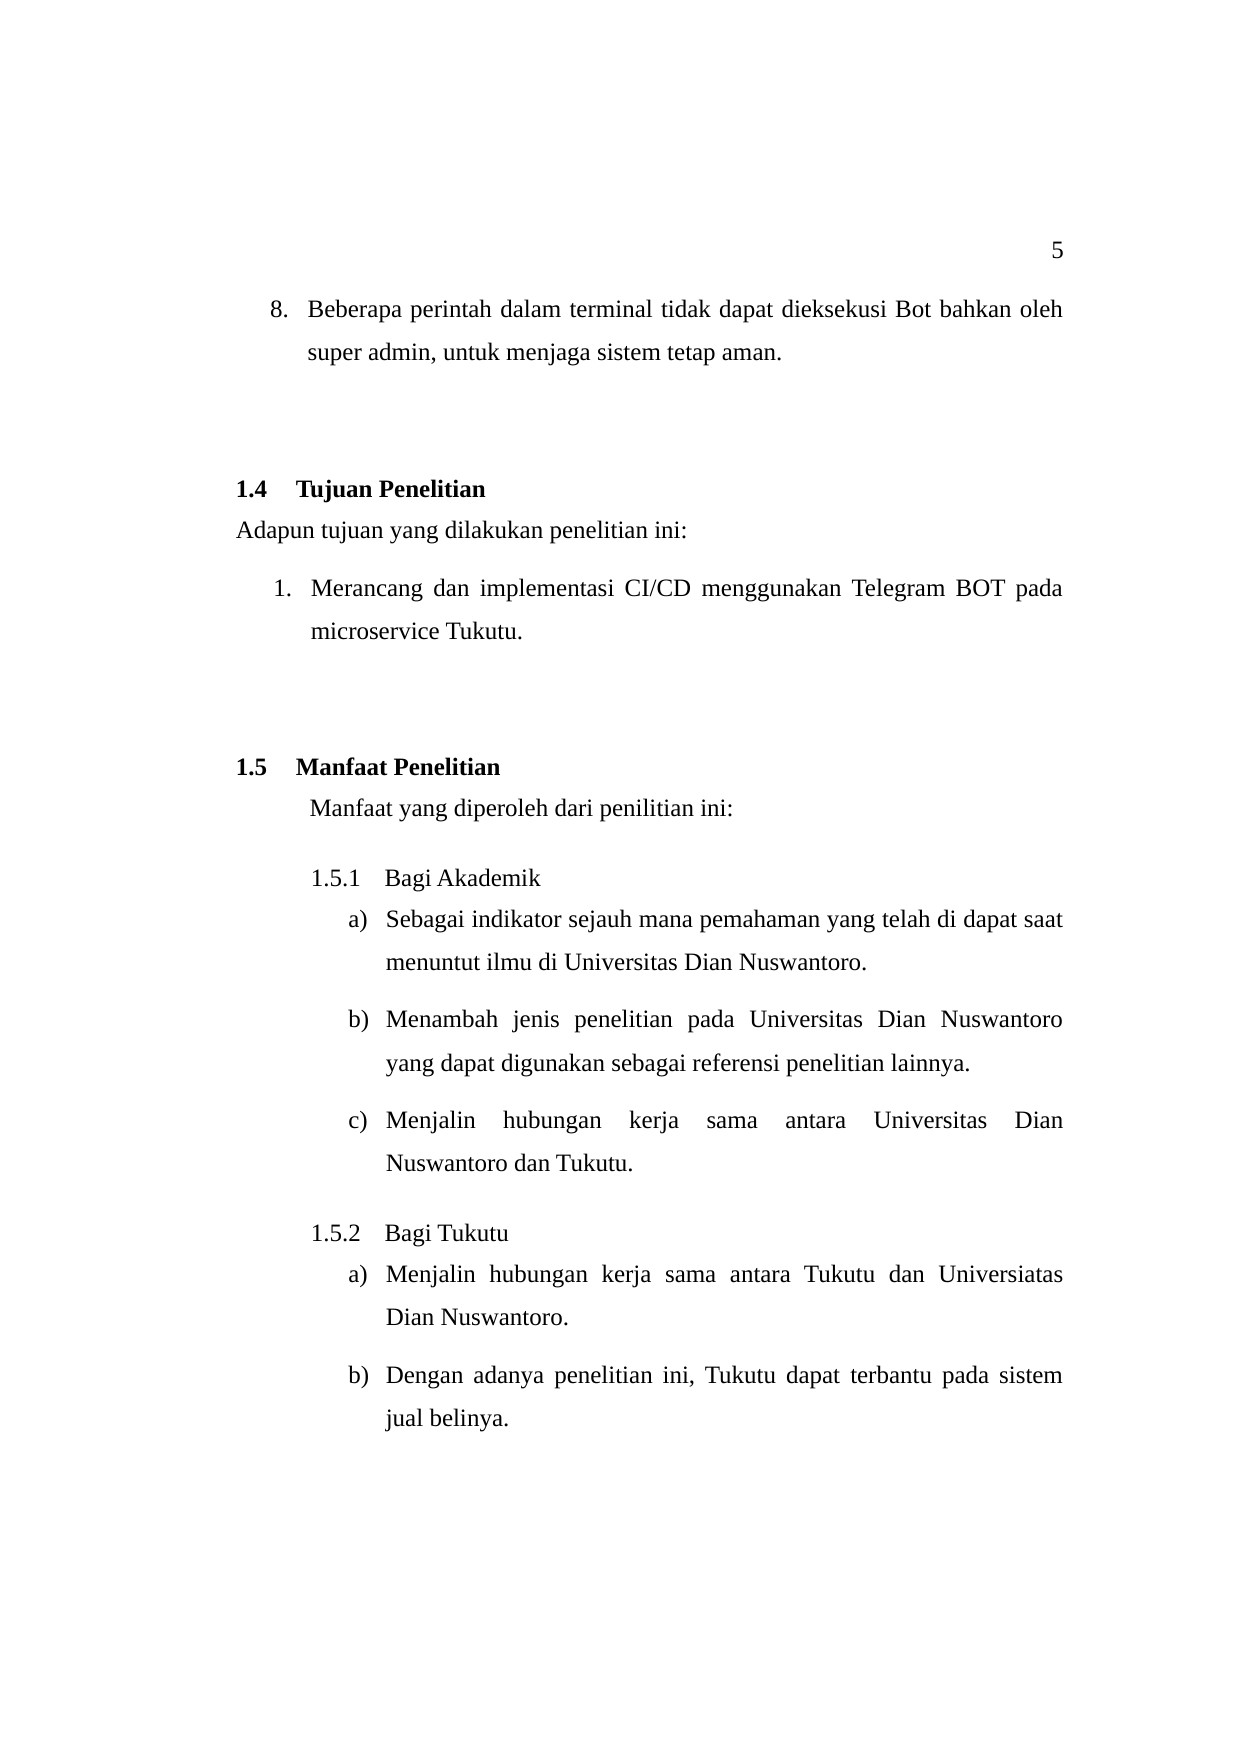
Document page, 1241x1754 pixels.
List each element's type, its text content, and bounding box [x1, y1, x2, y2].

subtitle Bagi Tukutu [311, 1218, 1063, 1247]
list Beberapa perintah dalam terminal tidak dapat dieksekusi Bot bahkan oleh super admin, untuk menjaga sistem tetap aman. [270, 294, 1063, 366]
list Dengan adanya penelitian ini, Tukutu dapat terbantu pada sistem jual belinya. [348, 1360, 1063, 1432]
text Adapun tujuan yang dilakukan penelitian ini: [236, 515, 1063, 544]
list Sebagai indikator sejauh mana pemahaman yang telah di dapat saat menuntut ilmu di Universitas Dian Nuswantoro. [348, 904, 1063, 976]
subtitle Tujuan Penelitian [236, 474, 1063, 502]
text Manfaat yang diperoleh dari penilitian ini: [236, 793, 1063, 822]
list Menjalin hubungan kerja sama antara Tukutu dan Universiatas Dian Nuswantoro. [348, 1259, 1063, 1331]
subtitle Manfaat Penelitian [236, 752, 1063, 781]
subtitle Bagi Akademik [311, 863, 1063, 892]
list Menambah jenis penelitian pada Universitas Dian Nuswantoro yang dapat digunakan sebagai referensi penelitian lainnya. [348, 1004, 1063, 1076]
list Merancang dan implementasi CI/CD menggunakan Telegram BOT pada microservice Tukutu. [273, 573, 1063, 644]
list Menjalin hubungan kerja sama antara Universitas Dian Nuswantoro dan Tukutu. [348, 1105, 1063, 1177]
